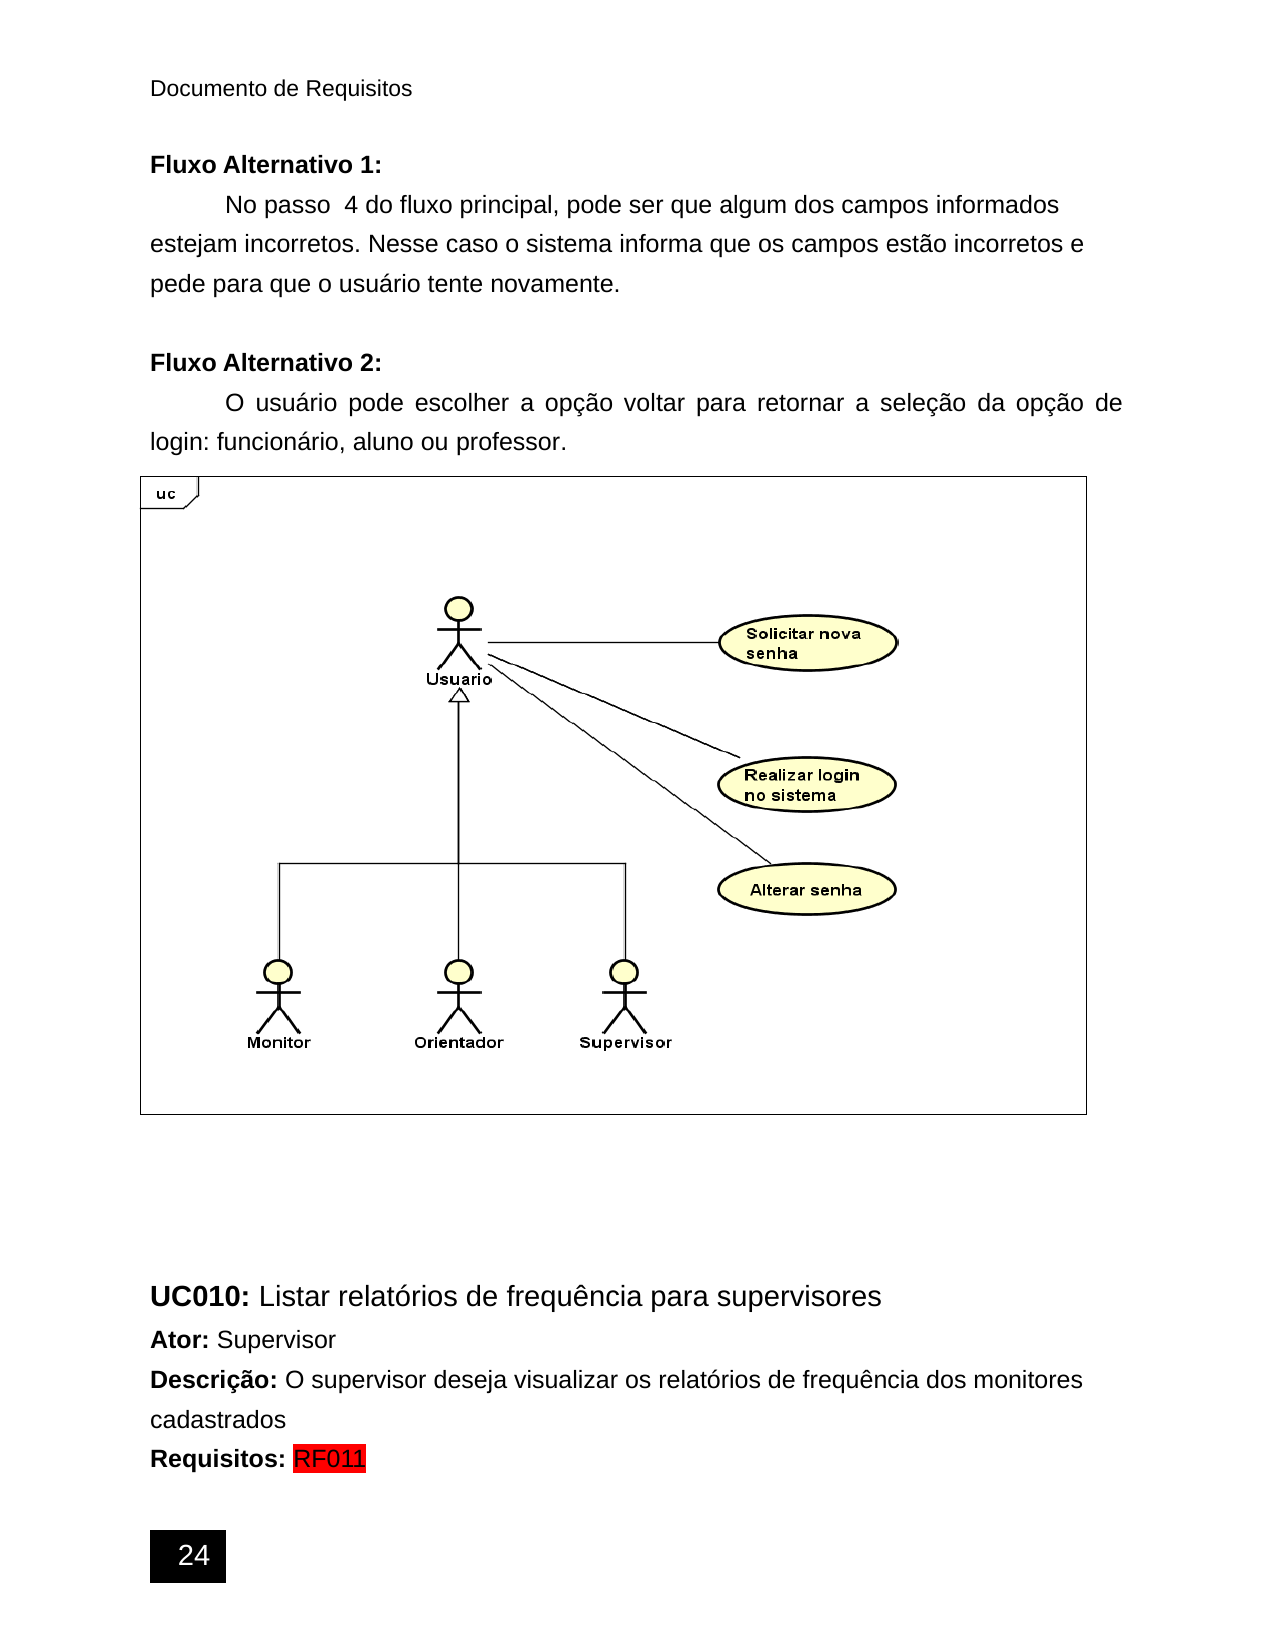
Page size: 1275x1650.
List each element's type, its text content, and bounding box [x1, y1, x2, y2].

text Descrição: O supervisor deseja visualizar os relatórios de frequência dos monitores cadastrados [150, 1365, 1125, 1433]
picture [126, 463, 1102, 1126]
text Fluxo Alternativo 2: [150, 348, 1125, 377]
text Ator: Supervisor [150, 1325, 1125, 1354]
text O usuário pode escolher a opção voltar para retornar a seleção da opção de login: funcionário, aluno ou professor. [150, 387, 1125, 456]
text Fluxo Alternativo 1: [150, 150, 1125, 179]
text Requisitos: RF011 [150, 1444, 1125, 1473]
text No passo 4 do fluxo principal, pode ser que algum dos campos informados estejam incorretos. Nesse caso o sistema informa que os campos estão incorretos e pede para que o usuário tente novamente. [150, 189, 1125, 297]
text UC010: Listar relatórios de frequência para supervisores [150, 1279, 1125, 1313]
